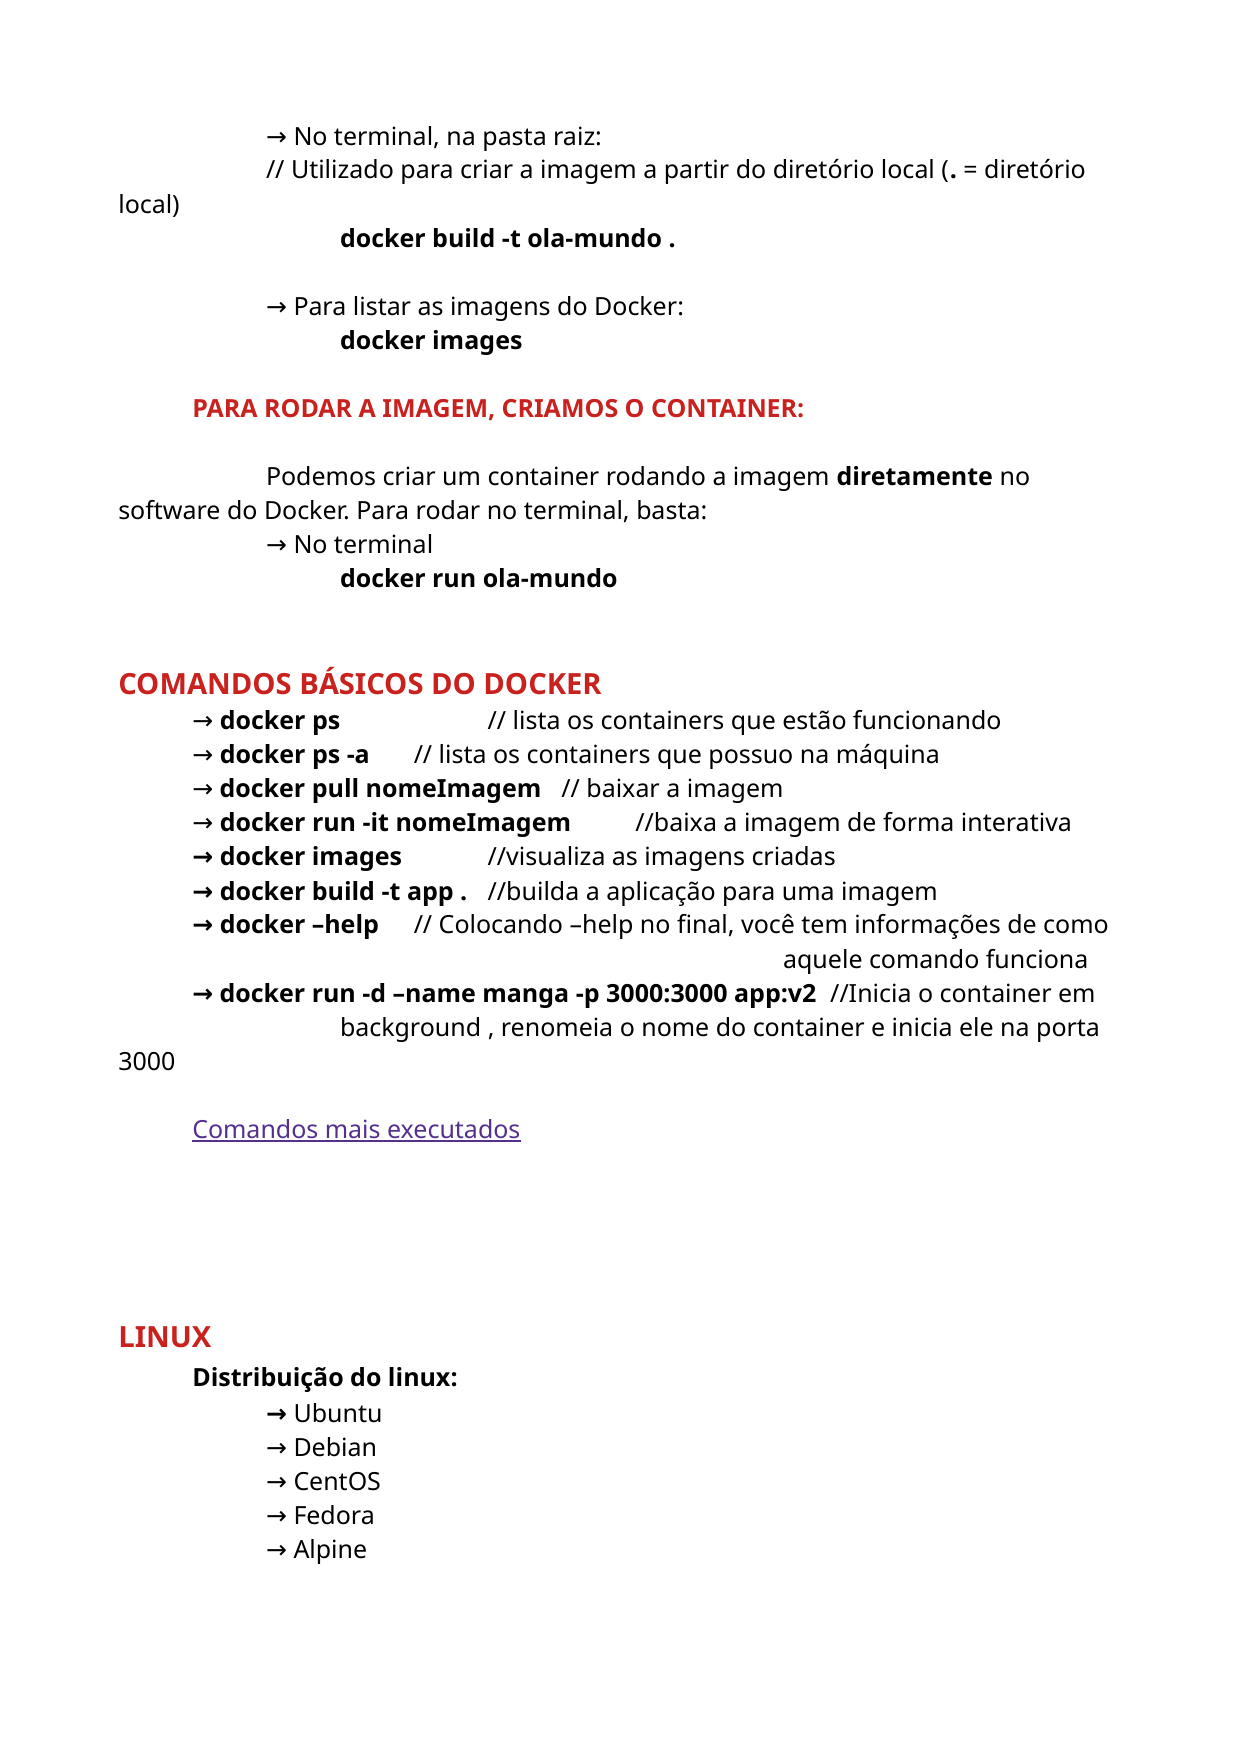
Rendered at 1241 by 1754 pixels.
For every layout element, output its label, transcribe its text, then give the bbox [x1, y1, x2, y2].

text → Alpine [118, 1532, 1122, 1566]
text → Para listar as imagens do Docker: [118, 288, 1122, 322]
text Distribuição do linux: [118, 1356, 1122, 1395]
text Podemos criar um container rodando a imagem diretamente no software do Docker. Para rodar no terminal, basta: [118, 459, 1122, 527]
text → docker ps -a // lista os containers que possuo na máquina [118, 737, 1122, 771]
text → Debian [118, 1429, 1122, 1463]
text // Utilizado para criar a imagem a partir do diretório local (. = diretório local) [118, 152, 1122, 220]
text → docker images //visualiza as imagens criadas [118, 839, 1122, 873]
text → docker run -d –name manga -p 3000:3000 app:v2 //Inicia o container em background , renomeia o nome do container e inicia ele na porta 3000 [118, 975, 1122, 1077]
text docker run ola-mundo [118, 561, 1122, 595]
text → docker ps // lista os containers que estão funcionando [118, 703, 1122, 737]
text docker build -t ola-mundo . [118, 220, 1122, 254]
text Comandos mais executados [118, 1112, 1122, 1146]
text COMANDOS BÁSICOS DO DOCKER [118, 663, 1122, 703]
text → docker run -it nomeImagem //baixa a imagem de forma interativa [118, 805, 1122, 839]
text → Fedora [118, 1497, 1122, 1532]
text docker images [118, 322, 1122, 357]
text → No terminal, na pasta raiz: [118, 118, 1122, 152]
text → docker build -t app . //builda a aplicação para uma imagem [118, 873, 1122, 907]
text → docker pull nomeImagem // baixar a imagem [118, 771, 1122, 805]
text → docker –help // Colocando –help no final, você tem informações de como aquele comando funciona [118, 907, 1122, 975]
text PARA RODAR A IMAGEM, CRIAMOS O CONTAINER: [118, 391, 1122, 425]
text → CentOS [118, 1463, 1122, 1497]
text → Ubuntu [118, 1395, 1122, 1429]
text → No terminal [118, 527, 1122, 561]
text LINUX [118, 1316, 1122, 1356]
